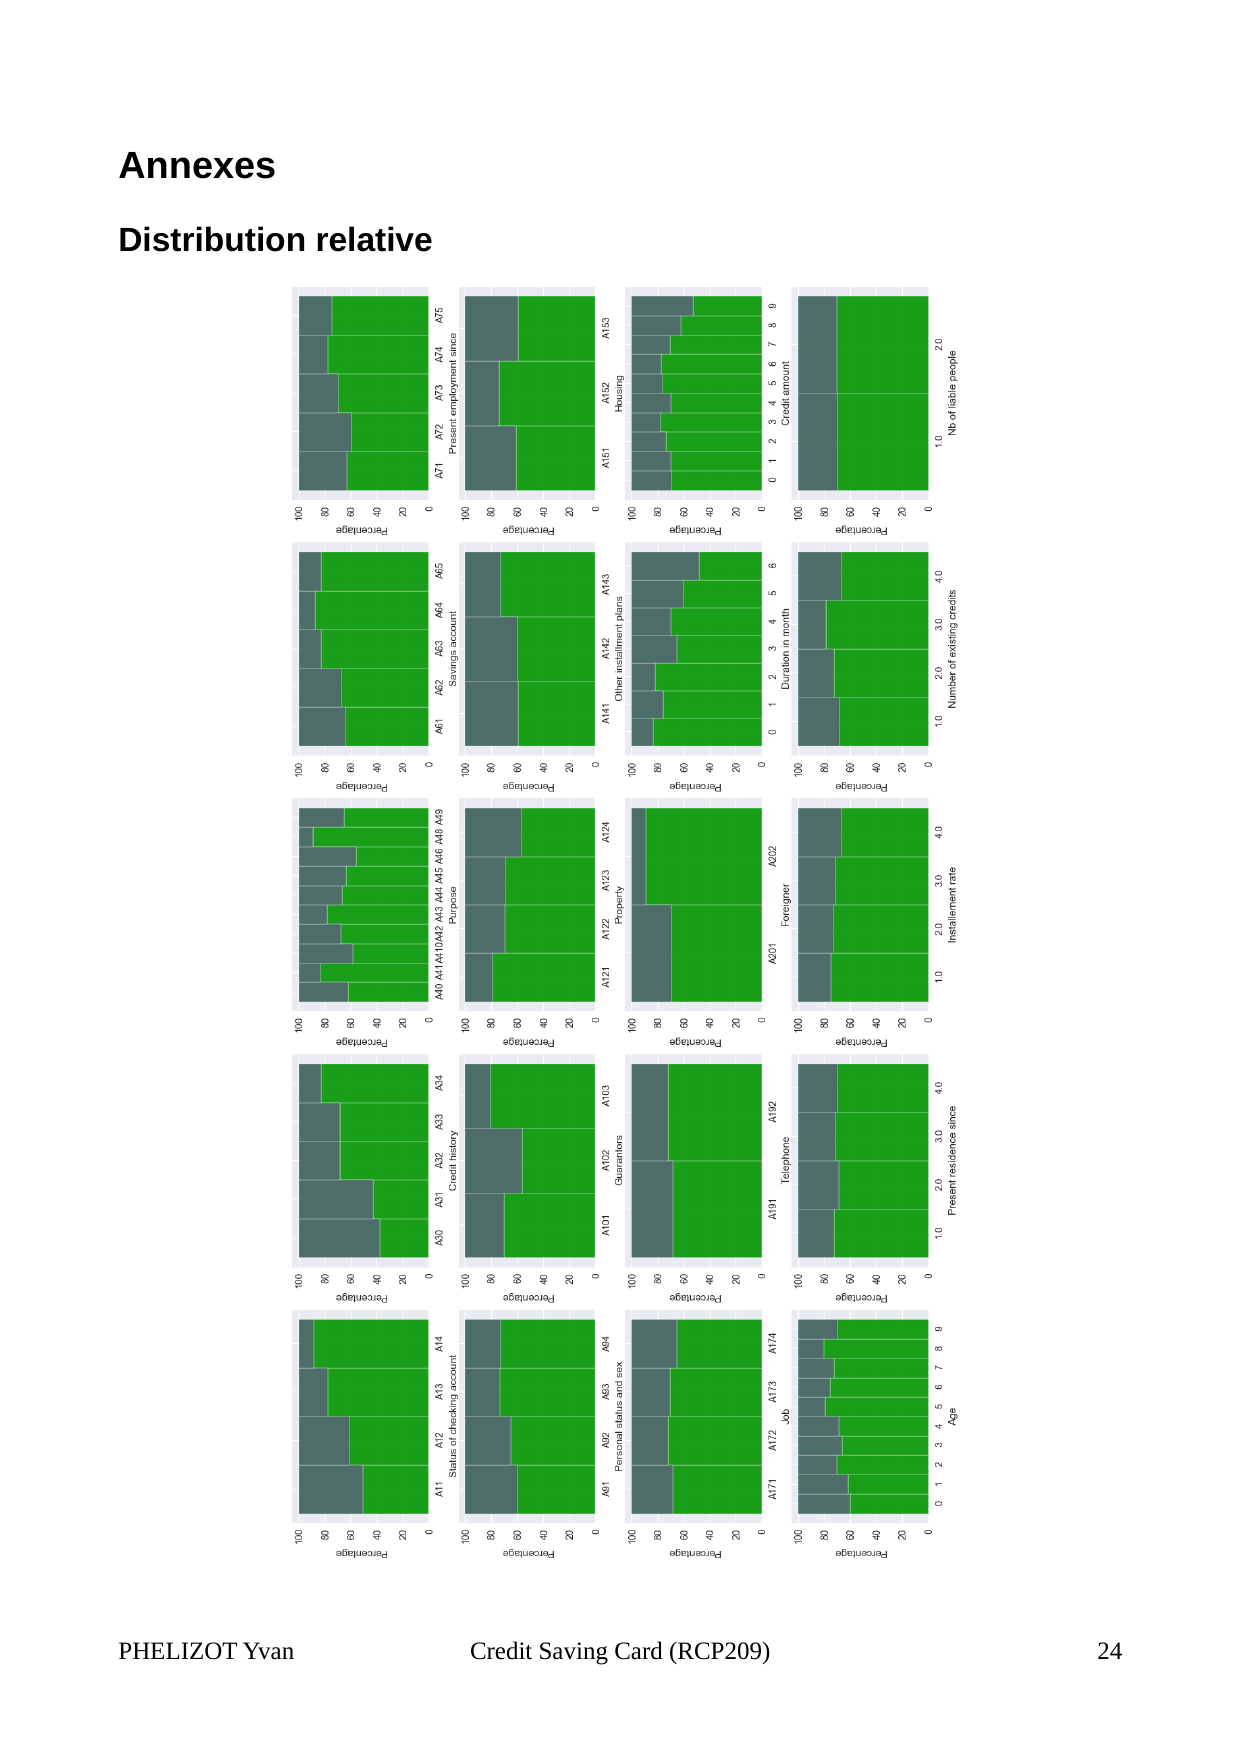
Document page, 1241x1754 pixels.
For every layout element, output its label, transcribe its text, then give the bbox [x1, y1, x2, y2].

subtitle Distribution relative [118, 220, 1122, 259]
picture [287, 271, 960, 1566]
subtitle Annexes [118, 143, 1122, 187]
